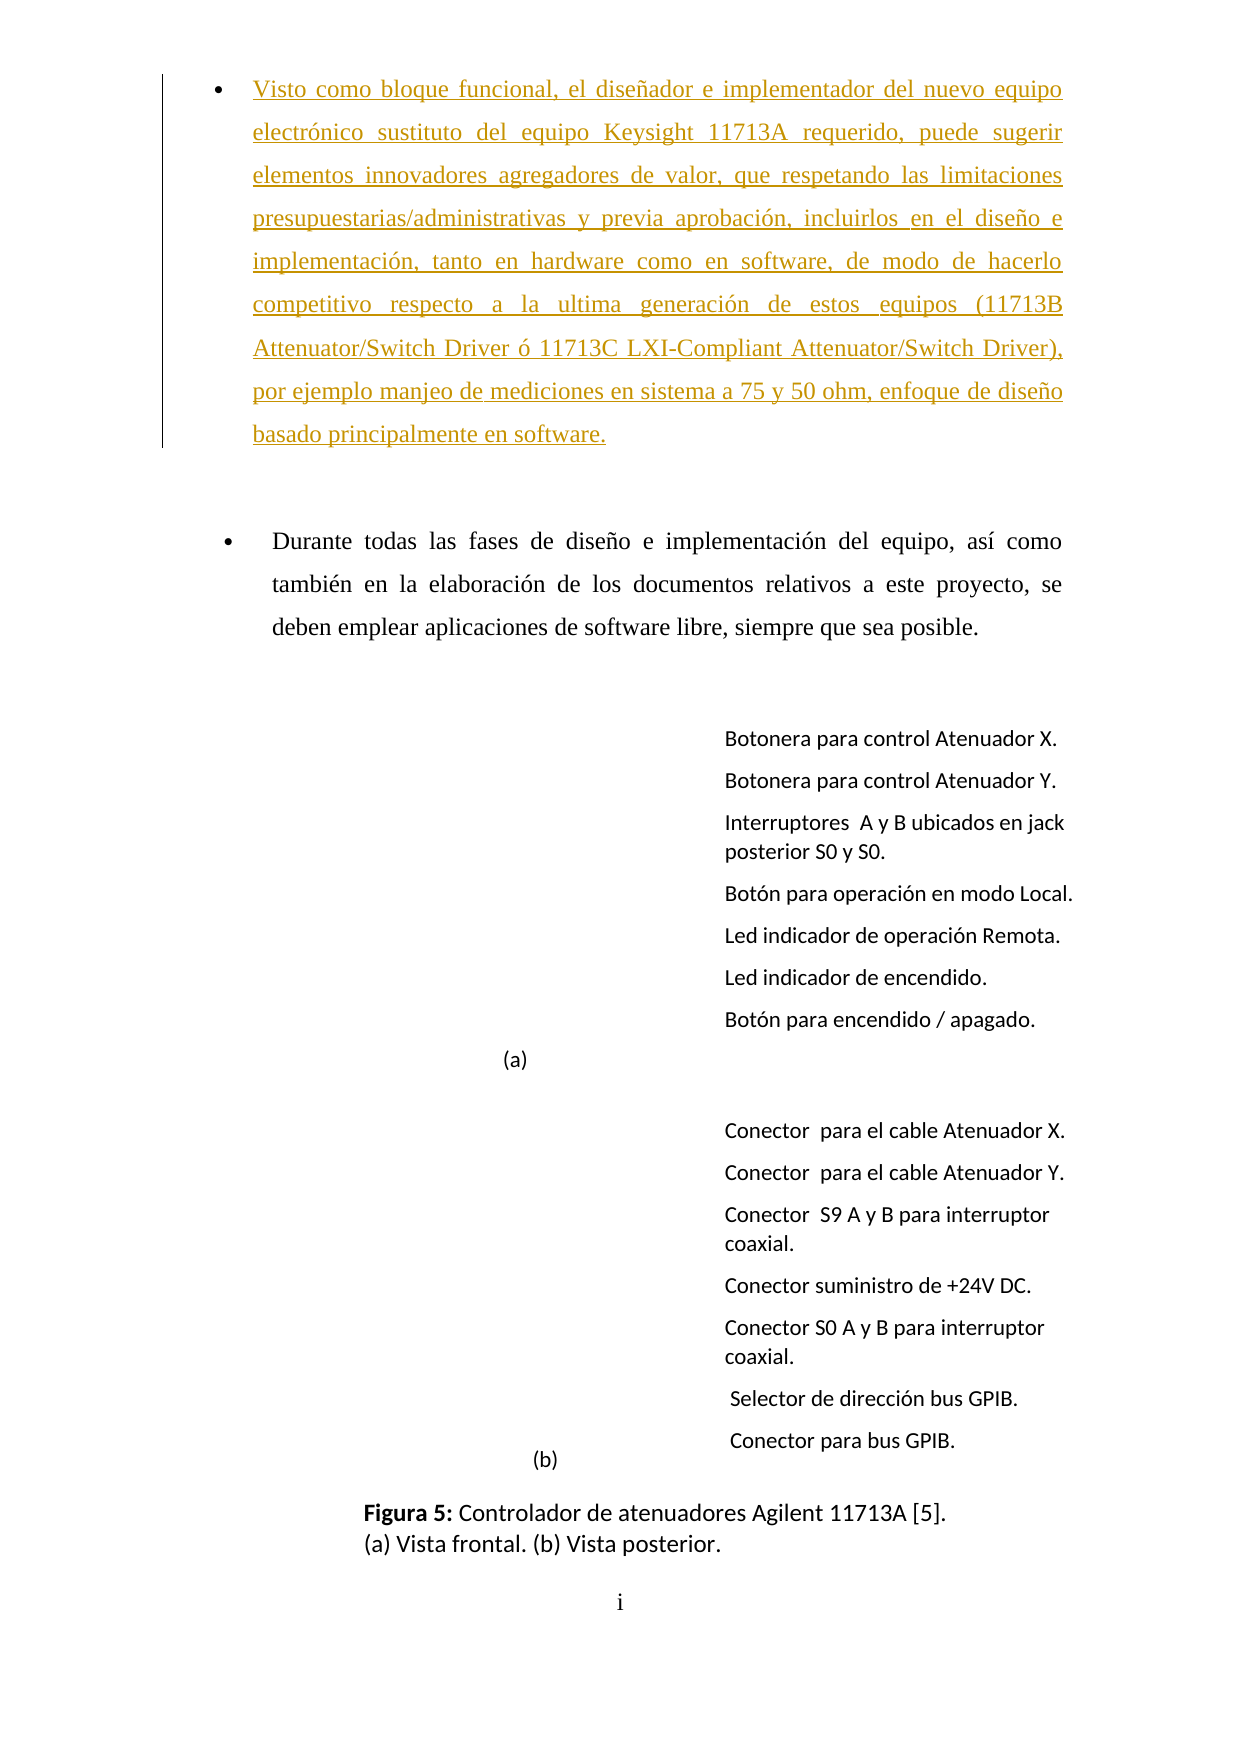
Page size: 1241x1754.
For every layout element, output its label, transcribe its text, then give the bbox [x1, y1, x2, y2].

list Durante todas las fases de diseño e implementación del equipo, así como también en la elaboración de los documentos relativos a este proyecto, se deben emplear aplicaciones de software libre, siempre que sea posible. [224, 526, 1063, 641]
list Visto como bloque funcional, el diseñador e implementador del nuevo equipo electrónico sustituto del equipo Keysight 11713A requerido, puede sugerir elementos innovadores agregadores de valor, que respetando las limitaciones presupuestarias/administrativas y previa aprobación, incluirlos en el diseño e implementación, tanto en hardware como en software, de modo de hacerlo competitivo respecto a la ultima generación de estos equipos (11713B Attenuator/Switch Driver ó 11713C LXI-Compliant Attenuator/Switch Driver), por ejemplo manjeo de mediciones en sistema a 75 y 50 ohm, enfoque de diseño basado principalmente en software. [215, 74, 1063, 448]
